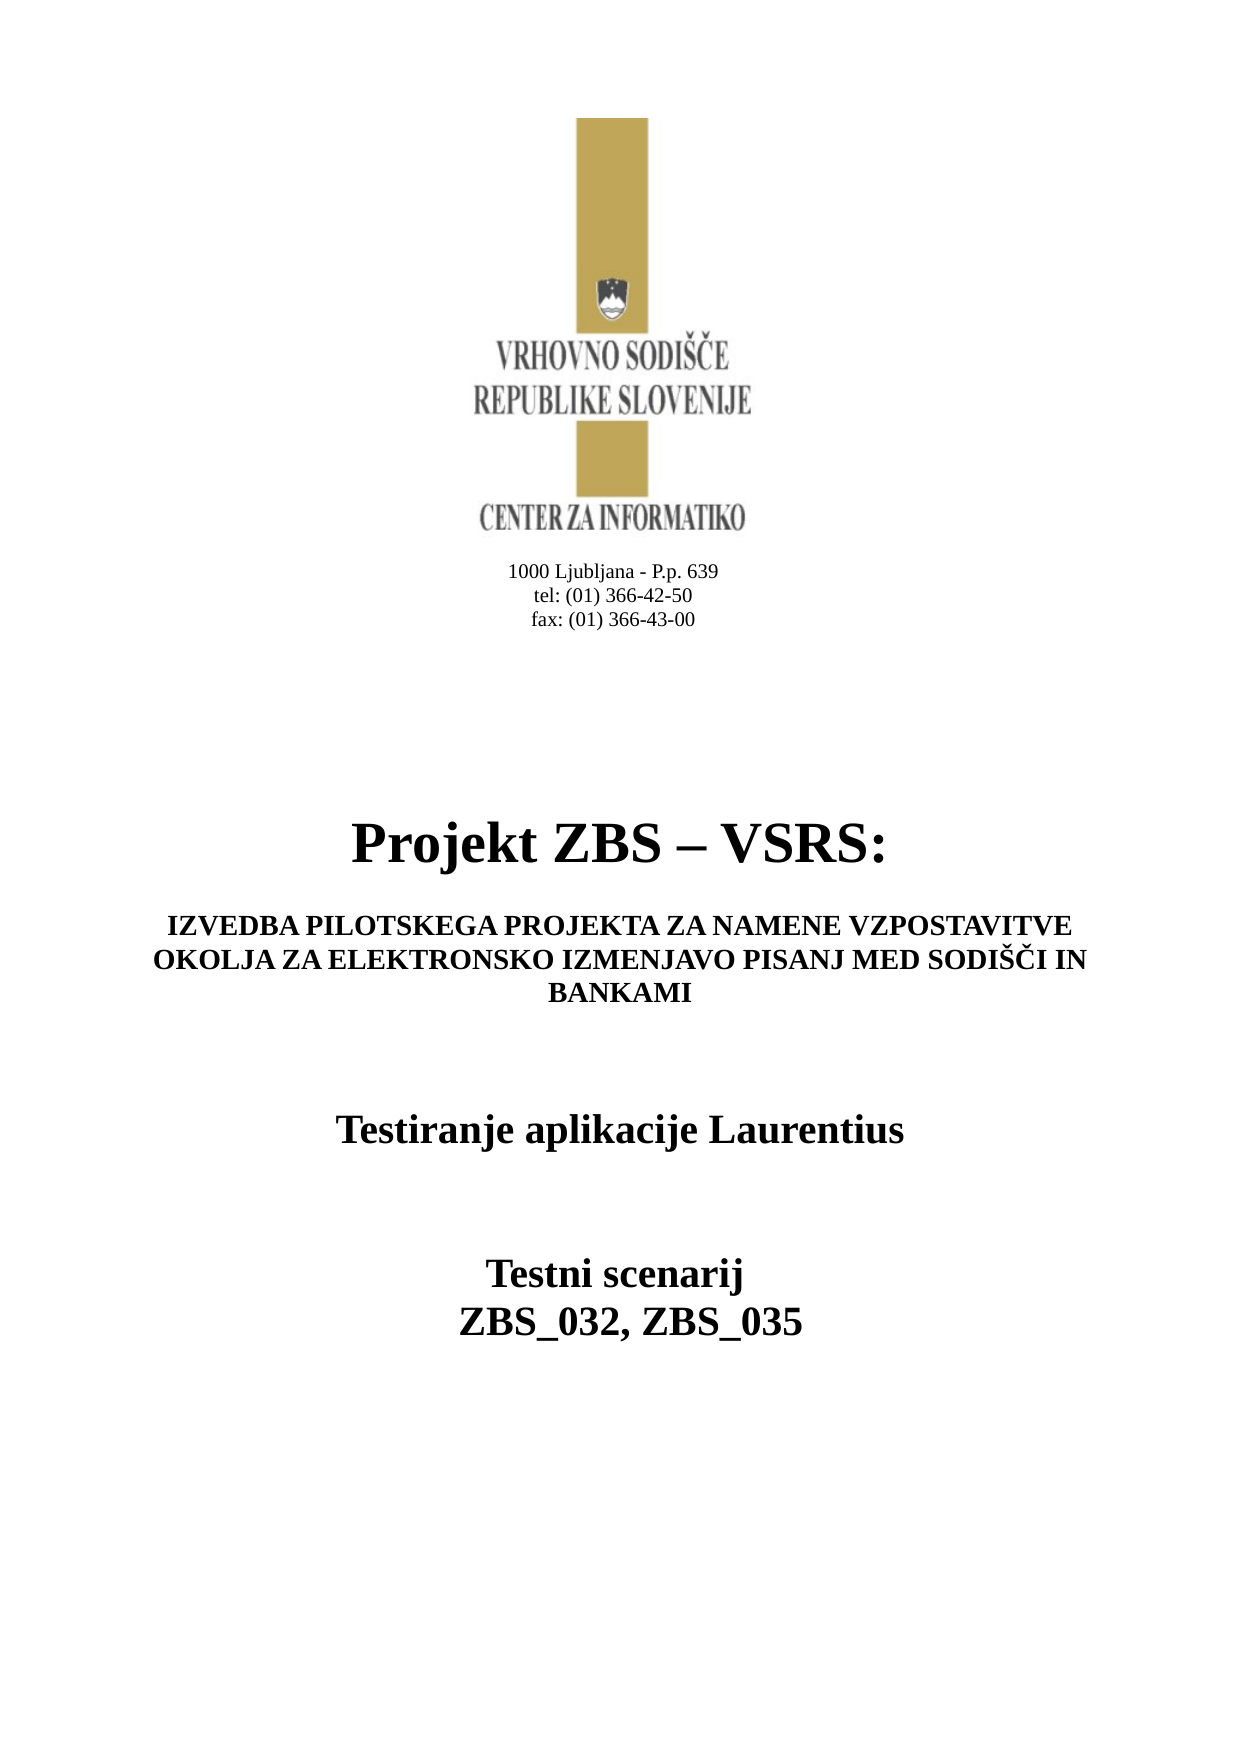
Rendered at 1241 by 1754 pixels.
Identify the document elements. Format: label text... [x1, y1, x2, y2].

text 1000 Ljubljana - P.p. 639 [378, 558, 847, 583]
text Testni scenarij [118, 1248, 1122, 1296]
text tel: (01) 366-42-50 [378, 583, 847, 607]
text IZVEDBA PILOTSKEGA PROJEKTA ZA NAMENE VZPOSTAVITVE OKOLJA ZA ELEKTRONSKO IZMENJAVO PISANJ MED SODIŠČI IN BANKAMI [118, 908, 1122, 1009]
text ZBS_032, ZBS_035 [118, 1296, 1122, 1344]
text Testiranje aplikacije Laurentius [118, 1105, 1122, 1153]
text fax: (01) 366-43-00 [378, 607, 847, 631]
text Projekt ZBS – VSRS: [118, 808, 1122, 875]
picture [468, 118, 758, 537]
